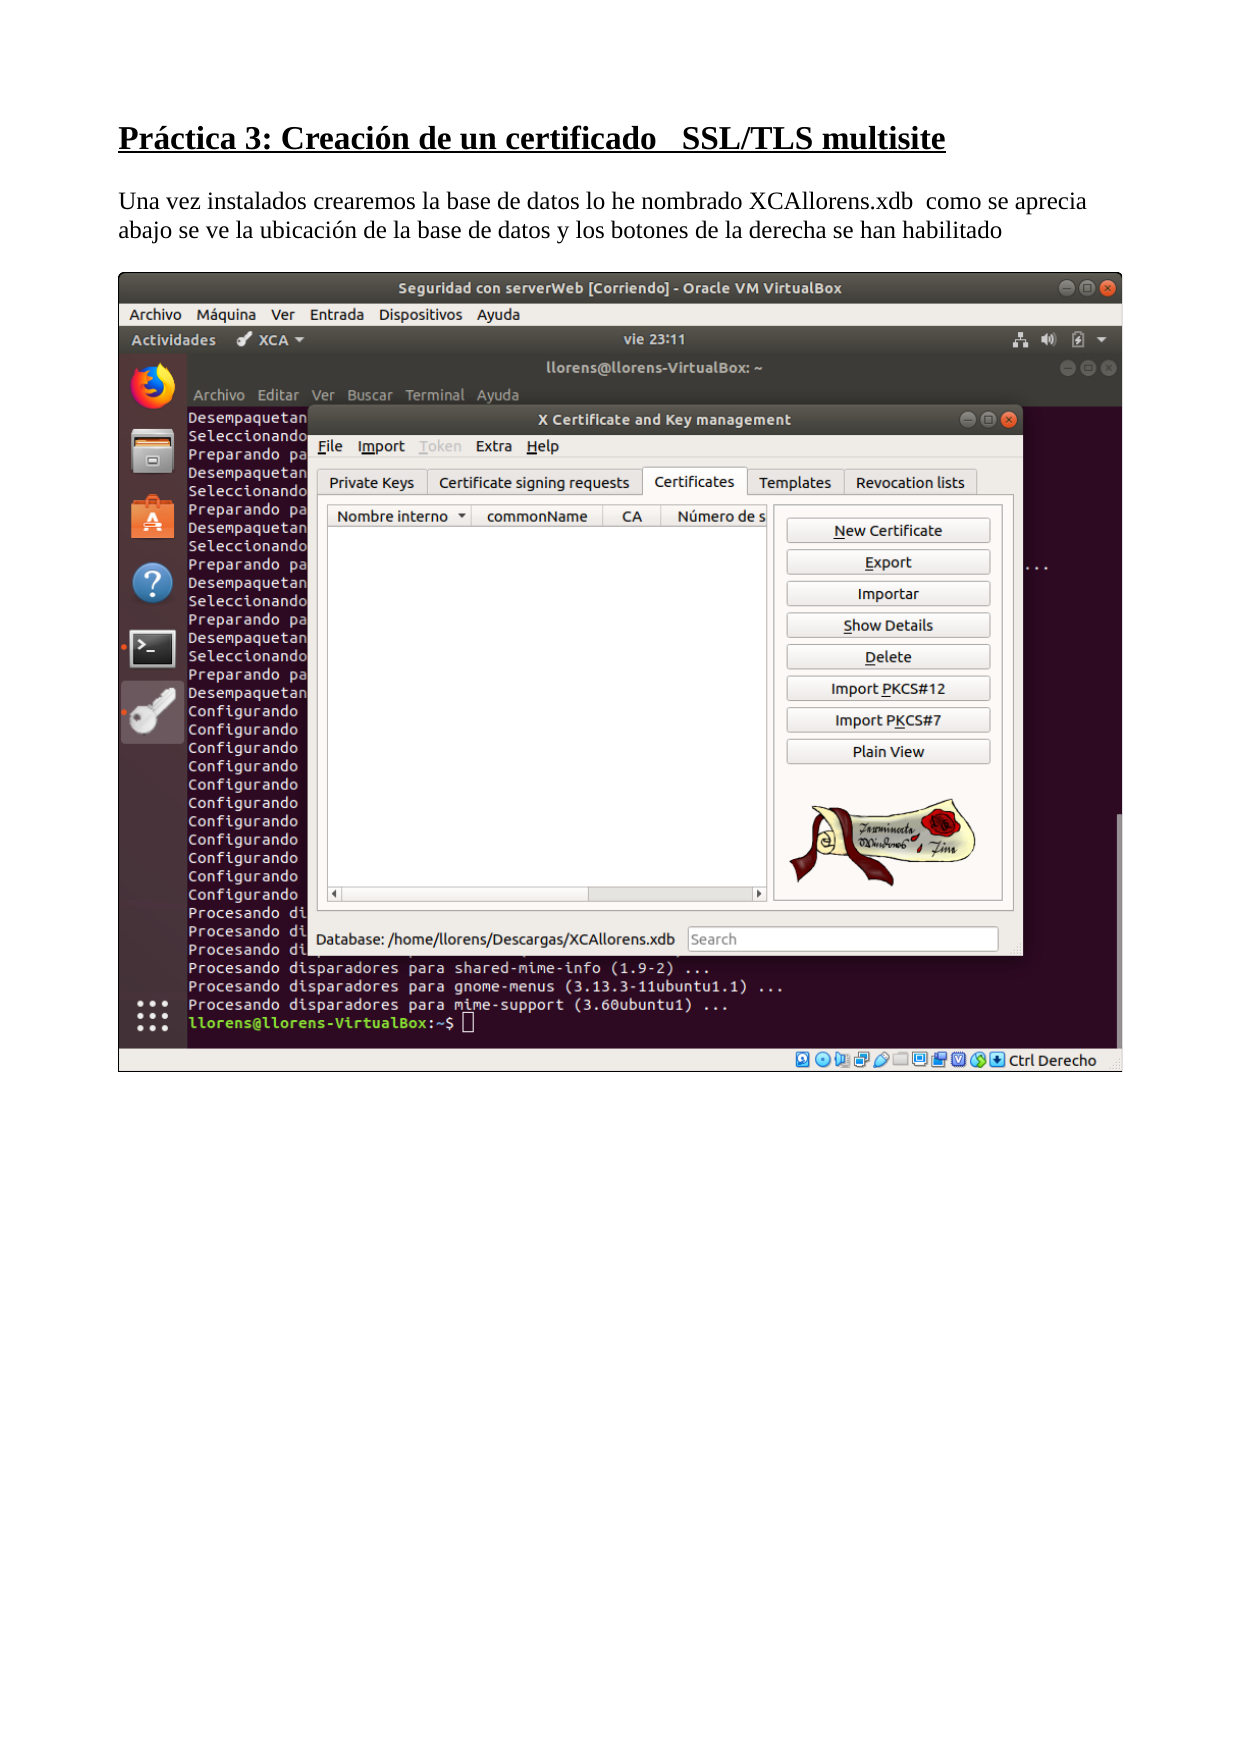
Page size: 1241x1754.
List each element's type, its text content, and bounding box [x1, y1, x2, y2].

picture [118, 272, 1123, 1072]
text Una vez instalados crearemos la base de datos lo he nombrado XCAllorens.xdb como se aprecia abajo se ve la ubicación de la base de datos y los botones de la derecha se han habilitado [118, 186, 1122, 243]
